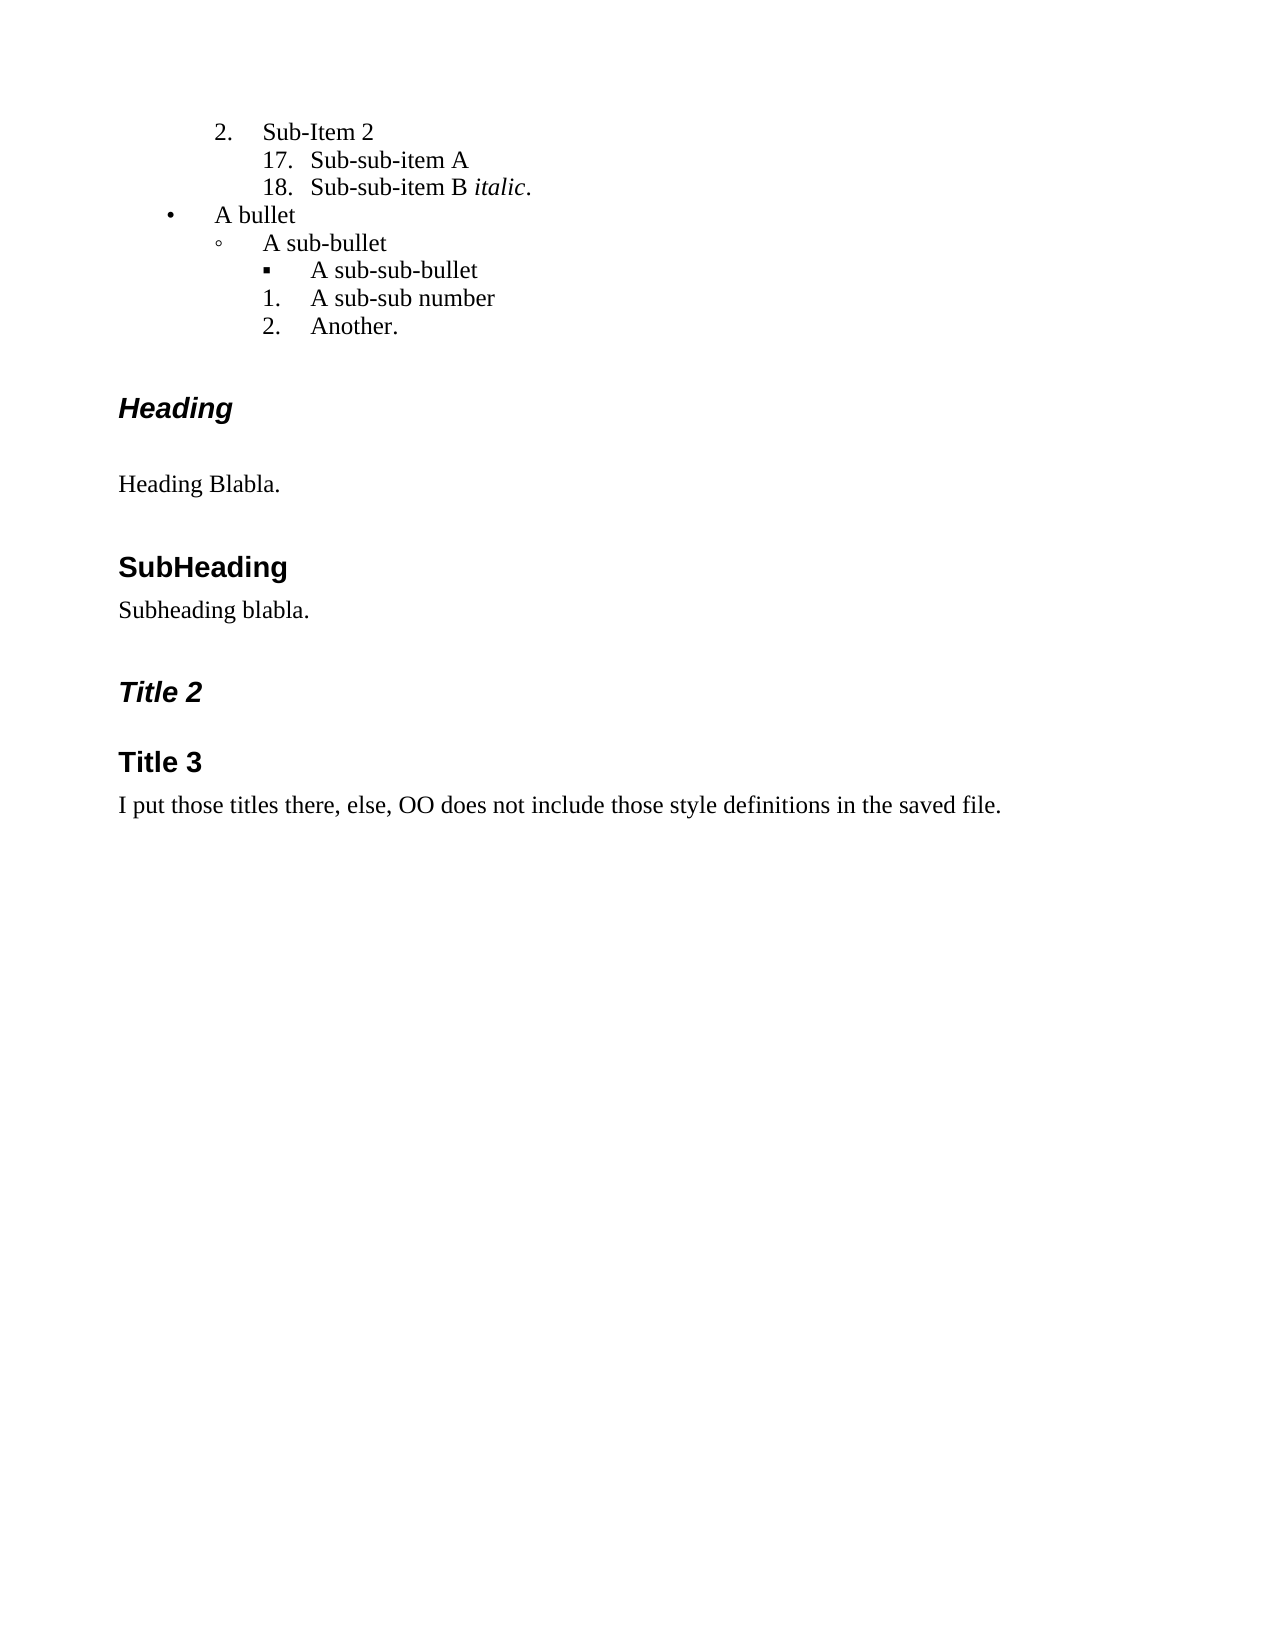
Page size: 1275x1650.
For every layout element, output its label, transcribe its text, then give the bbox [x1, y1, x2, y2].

list Sub-sub-item A [262, 146, 1157, 173]
subtitle SubHeading [118, 551, 1157, 583]
subtitle Title 2 [118, 676, 1157, 709]
subtitle Title 3 [118, 746, 1157, 779]
list A bullet [166, 201, 1157, 229]
text I put those titles there, else, OO does not include those style definitions in the saved file. [118, 791, 1157, 819]
text Subheading blabla. [118, 596, 1157, 651]
list A sub-sub-bullet [262, 257, 1157, 284]
list Another. [262, 312, 1157, 367]
list A sub-bullet [214, 229, 1157, 257]
text Heading Blabla. [118, 470, 1157, 526]
list A sub-sub number [262, 284, 1157, 312]
list Sub-sub-item B italic. [262, 173, 1157, 201]
list Sub-Item 2 [214, 118, 1157, 146]
subtitle Heading [118, 392, 1157, 458]
